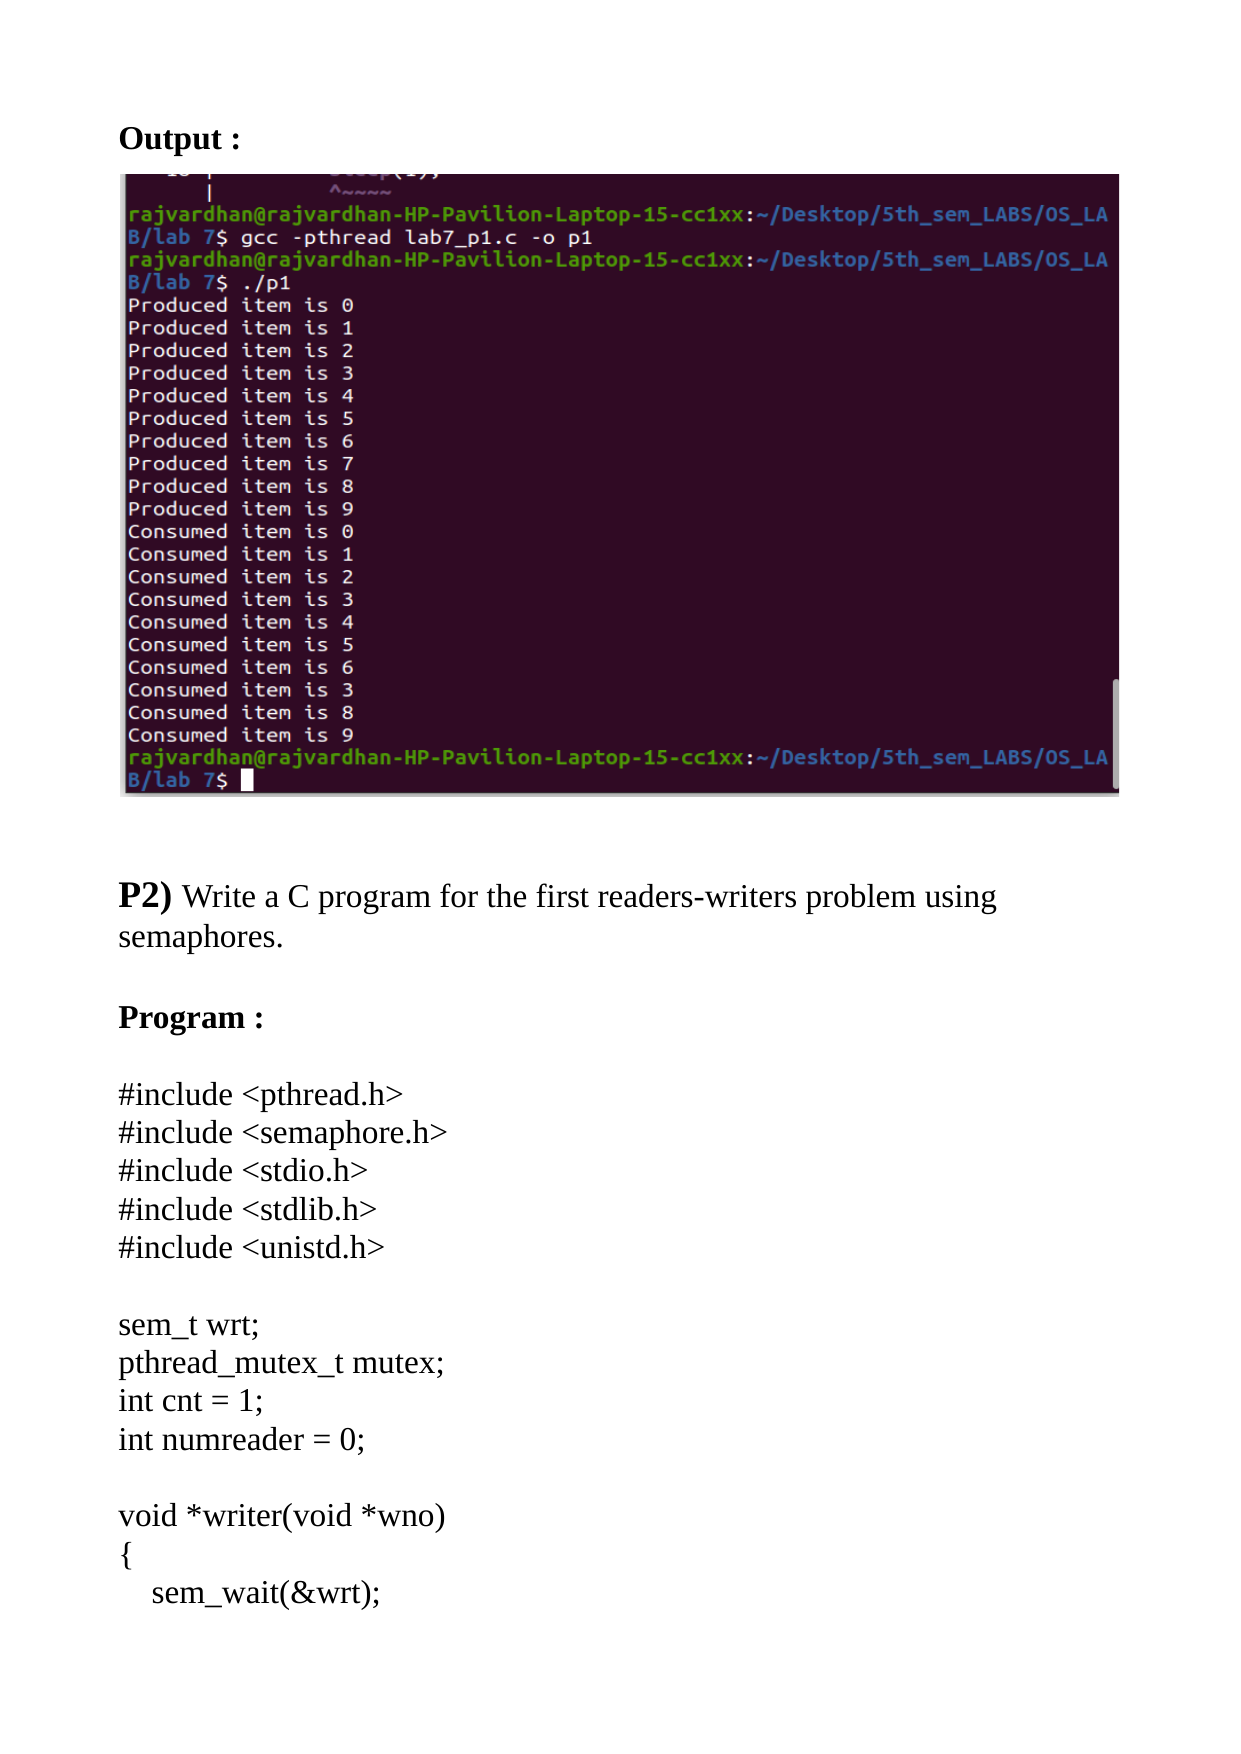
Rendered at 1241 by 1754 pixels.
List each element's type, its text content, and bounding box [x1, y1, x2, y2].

text int numreader = 0; [118, 1419, 1122, 1457]
text { [118, 1534, 1122, 1572]
text void *writer(void *wno) [118, 1496, 1122, 1534]
text sem_wait(&wrt); [118, 1572, 1122, 1611]
text #include <stdio.h> [118, 1151, 1122, 1189]
text Program : [118, 997, 1122, 1036]
text pthread_mutex_t mutex; [118, 1342, 1122, 1381]
text Output : [118, 118, 1122, 156]
text sem_t wrt; [118, 1304, 1122, 1342]
text #include <semaphore.h> [118, 1112, 1122, 1151]
text #include <stdlib.h> [118, 1189, 1122, 1227]
text #include <unistd.h> [118, 1227, 1122, 1266]
picture [120, 174, 1120, 797]
text #include <pthread.h> [118, 1074, 1122, 1112]
text int cnt = 1; [118, 1381, 1122, 1419]
text P2) Write a C program for the first readers-writers problem using semaphores. [118, 873, 1122, 954]
